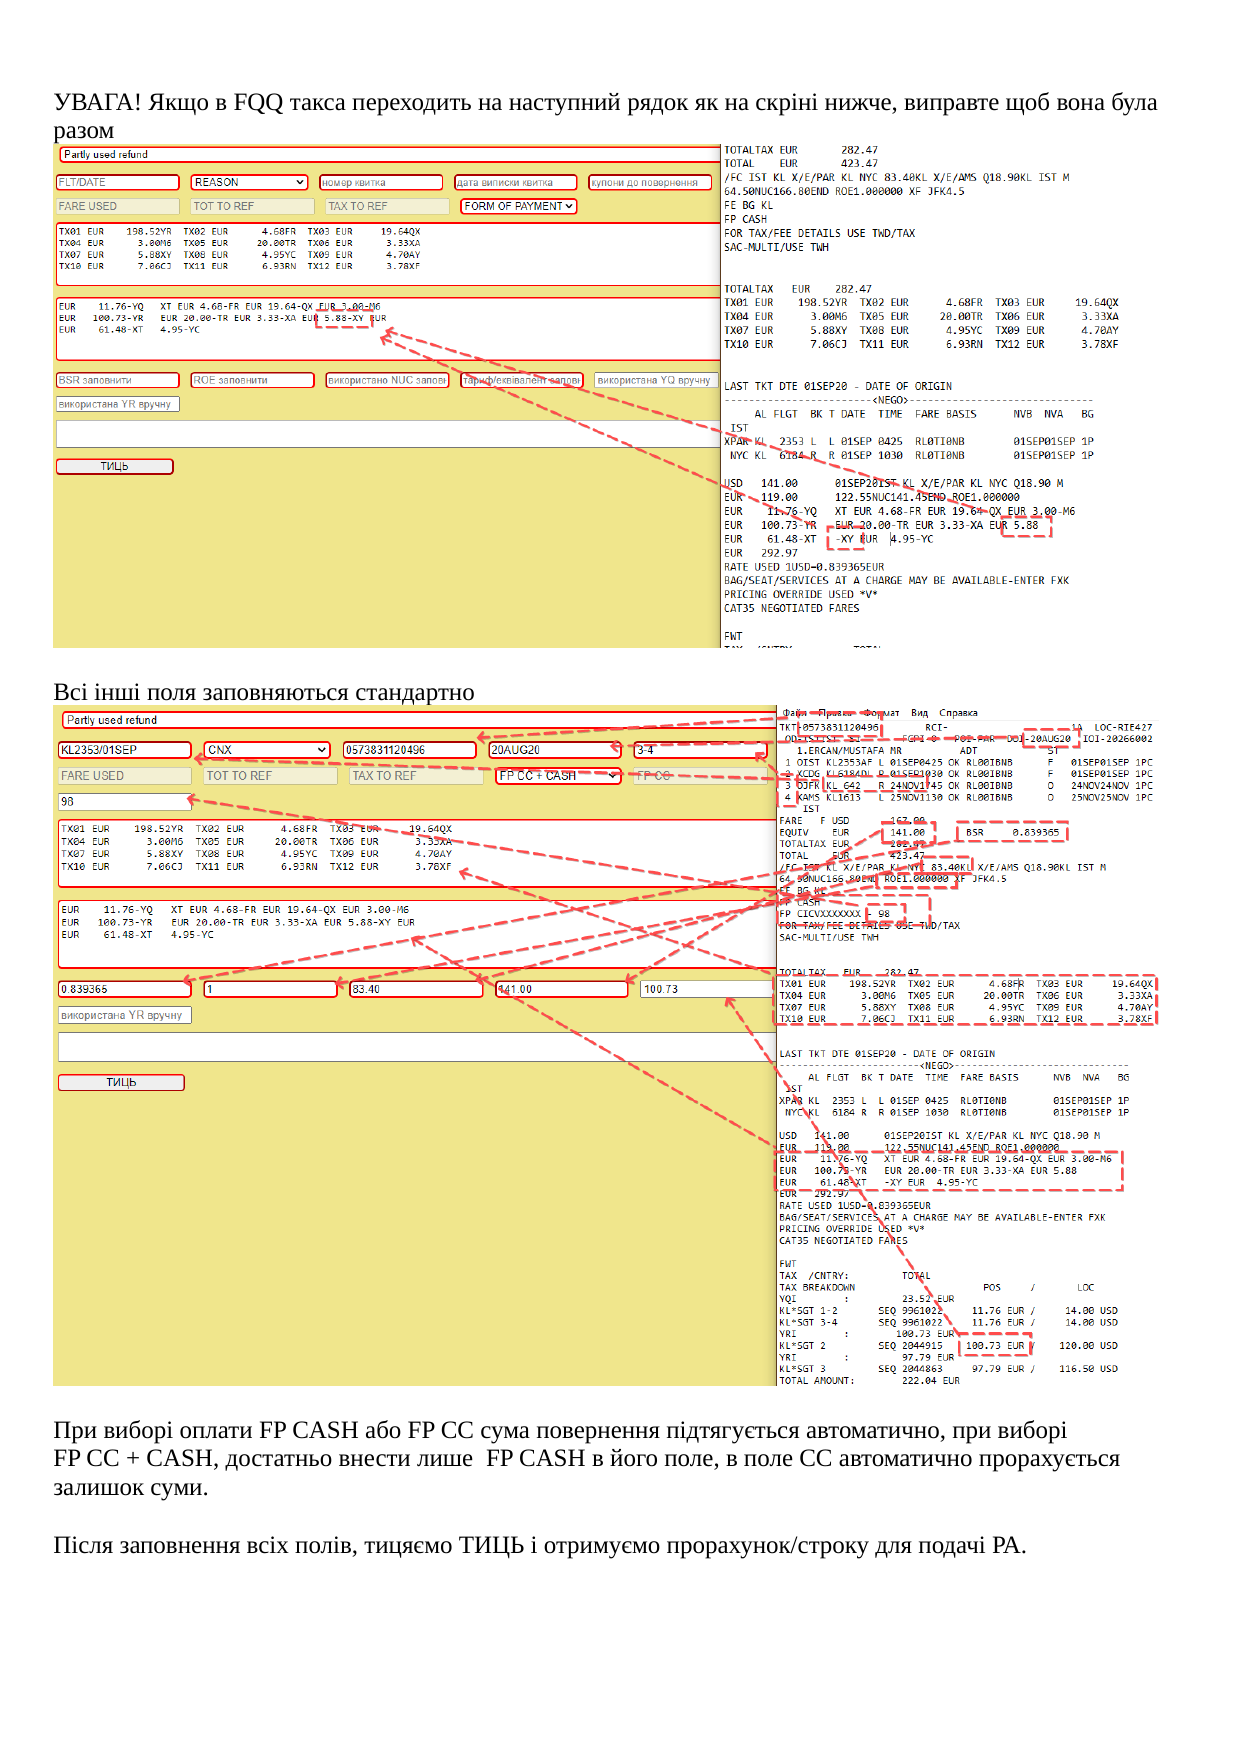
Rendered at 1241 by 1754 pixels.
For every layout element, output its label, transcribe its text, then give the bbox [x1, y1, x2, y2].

text FP CC + CASH, достатньо внести лише FP CASH в його поле, в поле СС автоматично прорахується залишок суми. [53, 1443, 1168, 1501]
text Всі інші поля заповняються стандартно [53, 677, 1168, 705]
picture [53, 144, 1159, 648]
picture [53, 705, 1159, 1386]
text При виборі оплати FP CASH або FP CC сума повернення підтягується автоматично, при виборі [53, 1415, 1168, 1443]
text УВАГА! Якщо в FQQ такса переходить на наступний рядок як на скріні нижче, виправте щоб вона була разом [53, 87, 1168, 144]
text Після заповнення всіх полів, тицяємо ТИЦЬ і отримуємо прорахунок/строку для подачі РА. [53, 1530, 1168, 1558]
